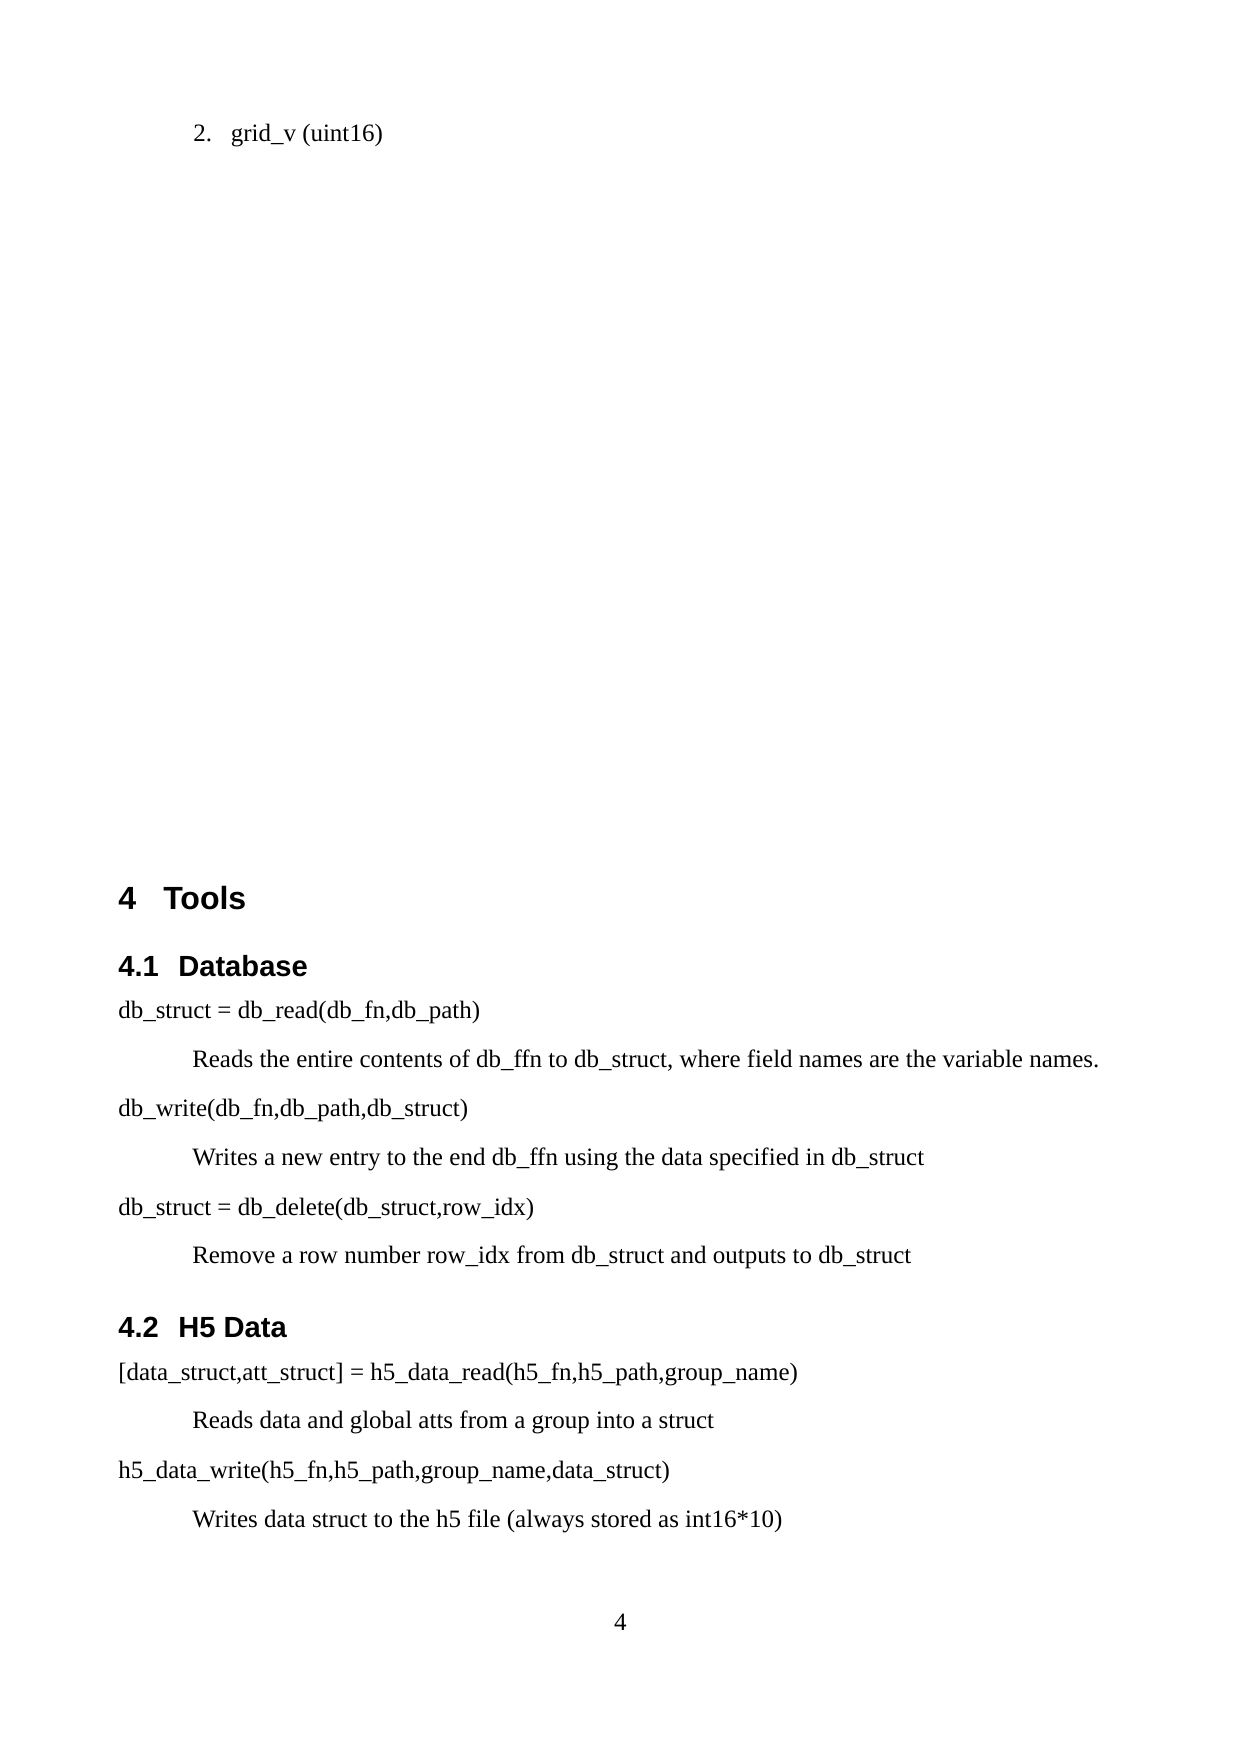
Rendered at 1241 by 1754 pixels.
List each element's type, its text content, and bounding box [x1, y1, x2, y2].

text Remove a row number row_idx from db_struct and outputs to db_struct [192, 1241, 1122, 1269]
text Reads data and global atts from a group into a struct [118, 1406, 1122, 1434]
text Writes a new entry to the end db_ffn using the data specified in db_struct [192, 1142, 1122, 1171]
subtitle H5 Data [118, 1311, 1122, 1344]
text db_write(db_fn,db_path,db_struct) [118, 1093, 1122, 1122]
text [data_struct,att_struct] = h5_data_read(h5_fn,h5_path,group_name) [118, 1357, 1122, 1385]
text db_struct = db_read(db_fn,db_path) [118, 995, 1122, 1024]
subtitle Database [118, 949, 1122, 983]
text h5_data_write(h5_fn,h5_path,group_name,data_struct) [118, 1455, 1122, 1483]
text Reads the entire contents of db_ffn to db_struct, where field names are the variable names. [192, 1044, 1122, 1073]
list grid_v (uint16) [193, 118, 1122, 147]
text Writes data struct to the h5 file (always stored as int16*10) [118, 1504, 1122, 1532]
text db_struct = db_delete(db_struct,row_idx) [118, 1192, 1122, 1220]
subtitle Tools [118, 879, 1122, 916]
